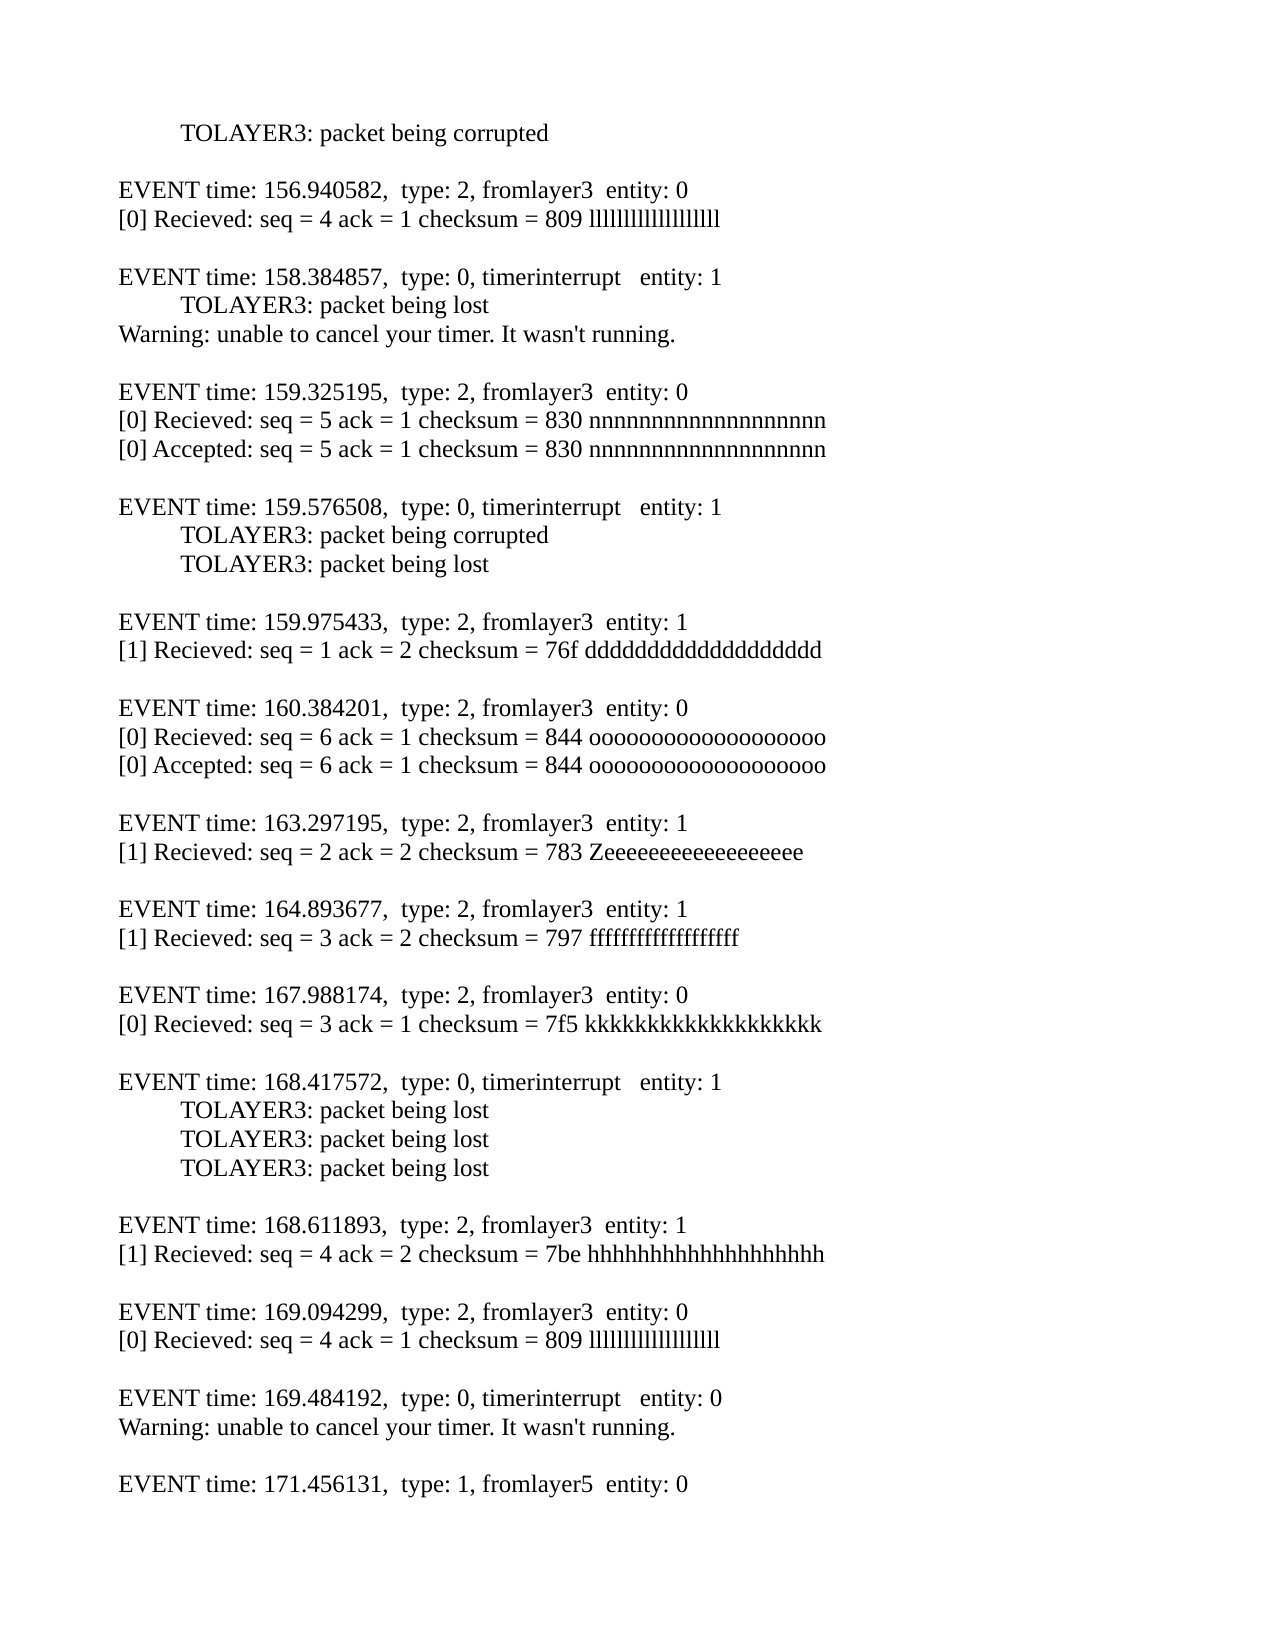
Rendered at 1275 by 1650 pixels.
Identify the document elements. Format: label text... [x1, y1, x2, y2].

text [1] Recieved: seq = 3 ack = 2 checksum = 797 fffffffffffffffffff [118, 923, 1157, 952]
text EVENT time: 159.325195, type: 2, fromlayer3 entity: 0 [118, 377, 1157, 406]
text Warning: unable to cancel your timer. It wasn't running. [118, 1412, 1157, 1441]
text EVENT time: 163.297195, type: 2, fromlayer3 entity: 1 [118, 808, 1157, 837]
text EVENT time: 156.940582, type: 2, fromlayer3 entity: 0 [118, 176, 1157, 204]
text EVENT time: 168.417572, type: 0, timerinterrupt entity: 1 [118, 1067, 1157, 1096]
text EVENT time: 169.484192, type: 0, timerinterrupt entity: 0 [118, 1383, 1157, 1412]
text [0] Recieved: seq = 6 ack = 1 checksum = 844 ooooooooooooooooooo [118, 722, 1157, 751]
text [0] Recieved: seq = 3 ack = 1 checksum = 7f5 kkkkkkkkkkkkkkkkkkk [118, 1009, 1157, 1038]
text [0] Recieved: seq = 4 ack = 1 checksum = 809 lllllllllllllllllll [118, 204, 1157, 233]
text TOLAYER3: packet being corrupted [118, 521, 1157, 549]
text TOLAYER3: packet being lost [118, 549, 1157, 578]
text TOLAYER3: packet being lost [118, 1153, 1157, 1182]
text [1] Recieved: seq = 1 ack = 2 checksum = 76f ddddddddddddddddddd [118, 636, 1157, 664]
text EVENT time: 164.893677, type: 2, fromlayer3 entity: 1 [118, 894, 1157, 923]
text TOLAYER3: packet being lost [118, 1096, 1157, 1124]
text EVENT time: 159.975433, type: 2, fromlayer3 entity: 1 [118, 607, 1157, 636]
text [0] Recieved: seq = 5 ack = 1 checksum = 830 nnnnnnnnnnnnnnnnnnn [118, 406, 1157, 434]
text [1] Recieved: seq = 4 ack = 2 checksum = 7be hhhhhhhhhhhhhhhhhhh [118, 1239, 1157, 1268]
text Warning: unable to cancel your timer. It wasn't running. [118, 319, 1157, 348]
text [0] Accepted: seq = 6 ack = 1 checksum = 844 ooooooooooooooooooo [118, 751, 1157, 779]
text EVENT time: 169.094299, type: 2, fromlayer3 entity: 0 [118, 1297, 1157, 1326]
text EVENT time: 167.988174, type: 2, fromlayer3 entity: 0 [118, 981, 1157, 1009]
text EVENT time: 168.611893, type: 2, fromlayer3 entity: 1 [118, 1211, 1157, 1239]
text TOLAYER3: packet being lost [118, 1124, 1157, 1153]
text EVENT time: 160.384201, type: 2, fromlayer3 entity: 0 [118, 693, 1157, 722]
text [0] Recieved: seq = 4 ack = 1 checksum = 809 lllllllllllllllllll [118, 1326, 1157, 1354]
text EVENT time: 159.576508, type: 0, timerinterrupt entity: 1 [118, 492, 1157, 521]
text EVENT time: 158.384857, type: 0, timerinterrupt entity: 1 [118, 262, 1157, 291]
text TOLAYER3: packet being lost [118, 291, 1157, 319]
text EVENT time: 171.456131, type: 1, fromlayer5 entity: 0 [118, 1469, 1157, 1498]
text [0] Accepted: seq = 5 ack = 1 checksum = 830 nnnnnnnnnnnnnnnnnnn [118, 434, 1157, 463]
text [1] Recieved: seq = 2 ack = 2 checksum = 783 Zeeeeeeeeeeeeeeeeee [118, 837, 1157, 866]
text TOLAYER3: packet being corrupted [118, 118, 1157, 147]
